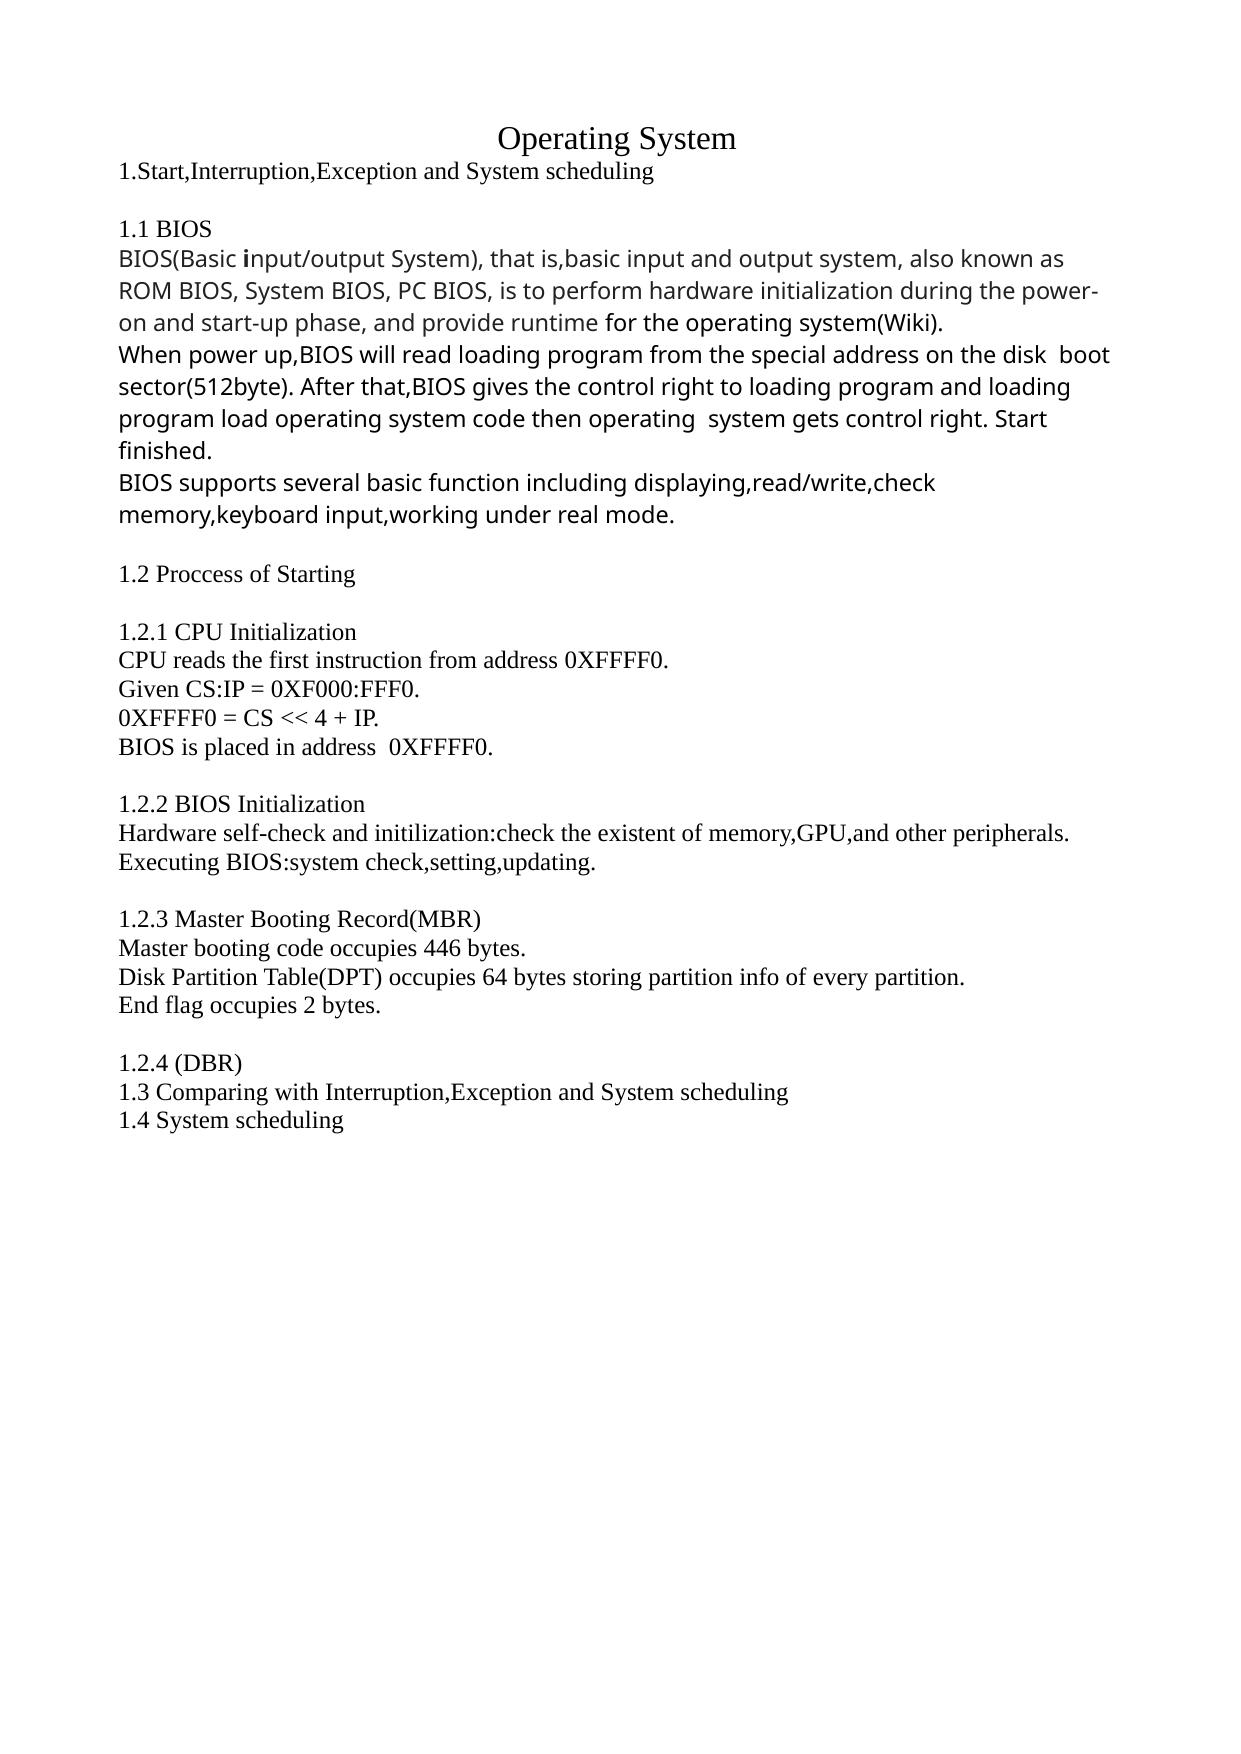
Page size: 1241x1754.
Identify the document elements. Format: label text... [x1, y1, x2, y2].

text BIOS(Basic input/output System), that is,basic input and output system, also known as ROM BIOS, System BIOS, PC BIOS, is to perform hardware initialization during the power-on and start-up phase, and provide runtime for the operating system(Wiki). [118, 243, 1122, 339]
text Master booting code occupies 446 bytes. [118, 933, 1122, 962]
text Executing BIOS:system check,setting,updating. [118, 847, 1122, 876]
text BIOS supports several basic function including displaying,read/write,check memory,keyboard input,working under real mode. [118, 467, 1122, 531]
text CPU reads the first instruction from address 0XFFFF0. [118, 646, 1122, 674]
text 1.1 BIOS [118, 214, 1122, 243]
text When power up,BIOS will read loading program from the special address on the disk boot sector(512byte). After that,BIOS gives the control right to loading program and loading program load operating system code then operating system gets control right. Start finished. [118, 339, 1122, 467]
text 1.2.3 Master Booting Record(MBR) [118, 904, 1122, 933]
text Disk Partition Table(DPT) occupies 64 bytes storing partition info of every partition. [118, 962, 1122, 991]
text 1.3 Comparing with Interruption,Exception and System scheduling [118, 1077, 1122, 1106]
text 1.2.4 (DBR) [118, 1048, 1122, 1077]
text Operating System [118, 118, 1122, 156]
text 1.2.2 BIOS Initialization [118, 789, 1122, 818]
text Given CS:IP = 0XF000:FFF0. [118, 674, 1122, 703]
text BIOS is placed in address 0XFFFF0. [118, 732, 1122, 761]
text 1.2.1 CPU Initialization [118, 617, 1122, 646]
text Hardware self-check and initilization:check the existent of memory,GPU,and other peripherals. [118, 818, 1122, 847]
text 0XFFFF0 = CS << 4 + IP. [118, 703, 1122, 732]
text 1.Start,Interruption,Exception and System scheduling [118, 156, 1122, 185]
text 1.4 System scheduling [118, 1106, 1122, 1134]
text 1.2 Proccess of Starting [118, 559, 1122, 588]
text End flag occupies 2 bytes. [118, 991, 1122, 1019]
